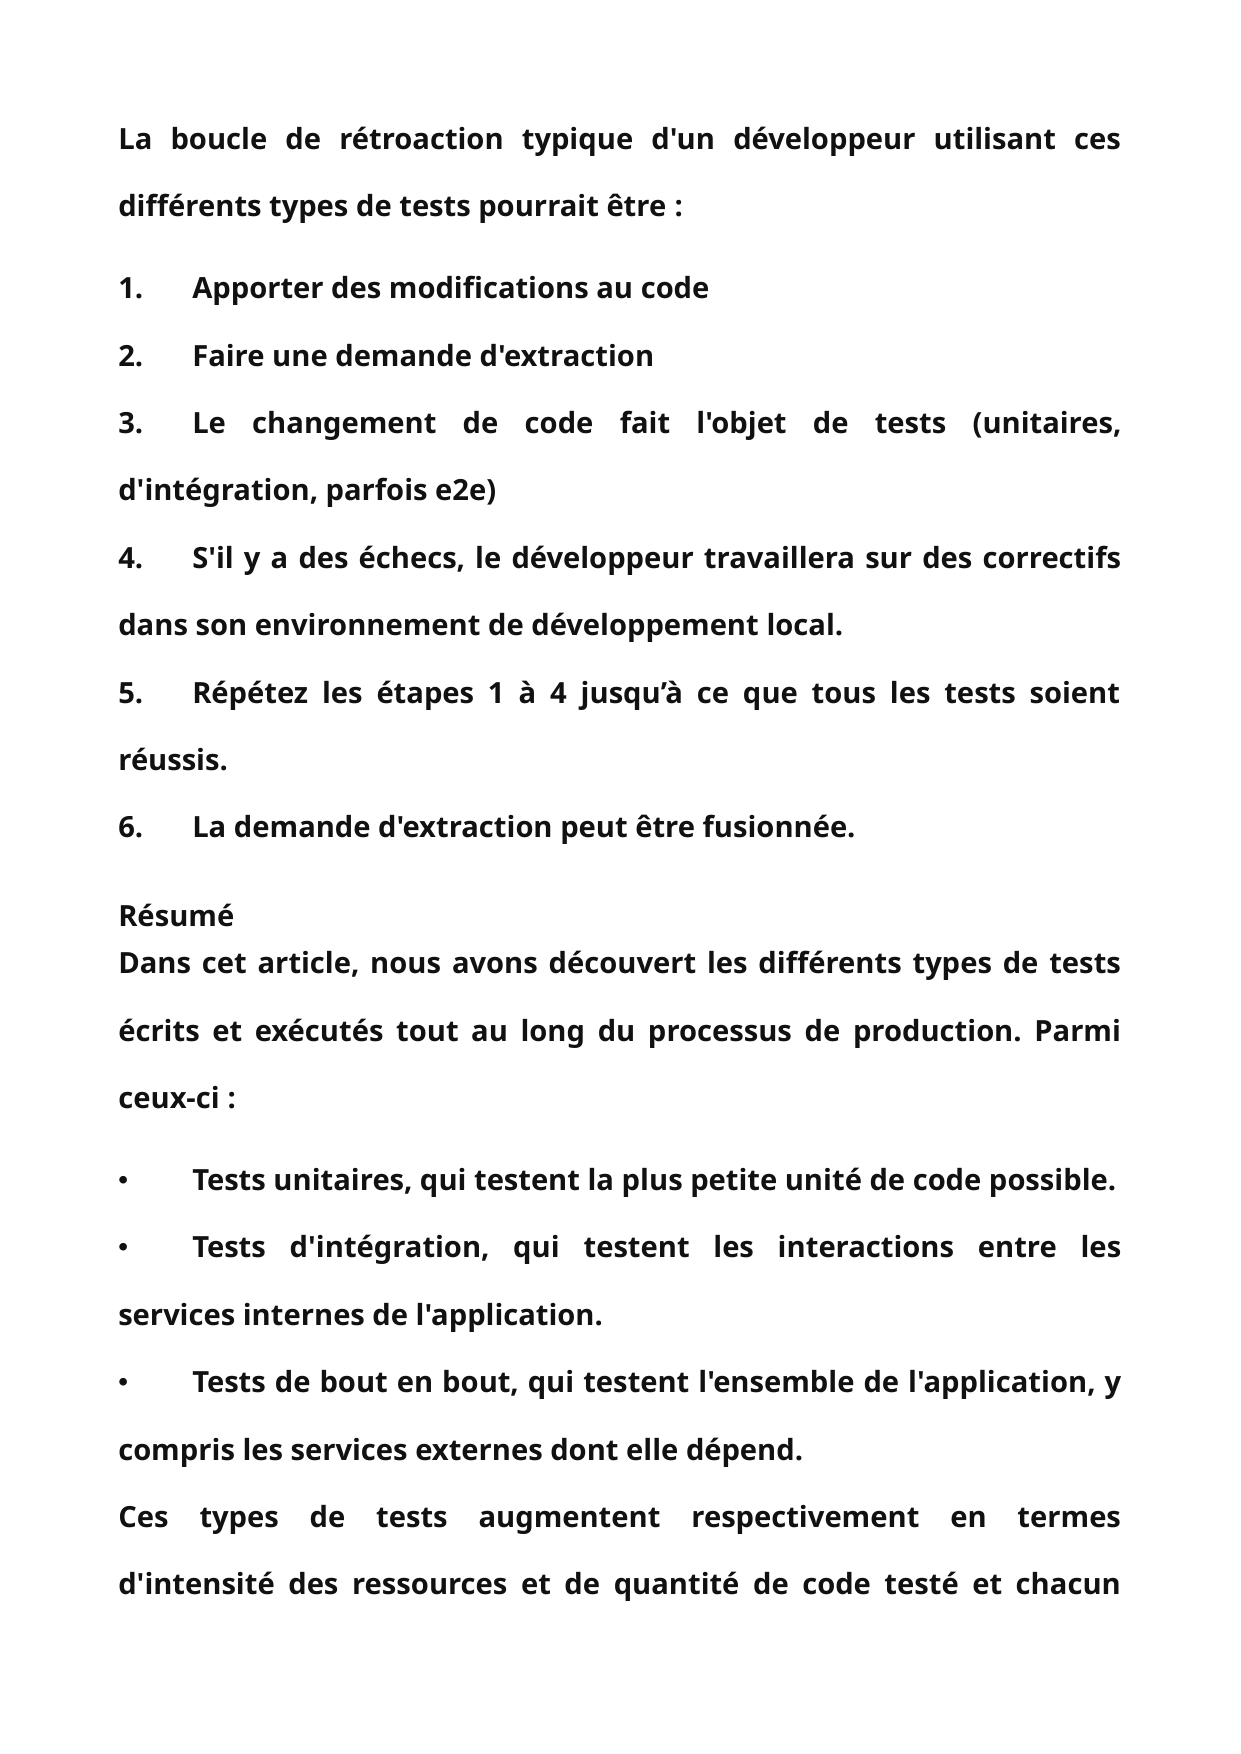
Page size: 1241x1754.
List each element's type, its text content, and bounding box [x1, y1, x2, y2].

text Dans cet article, nous avons découvert les différents types de tests écrits et exécutés tout au long du processus de production. Parmi ceux-ci : [118, 942, 1122, 1117]
list Faire une demande d'extraction [118, 335, 1122, 374]
list S'il y a des échecs, le développeur travaillera sur des correctifs dans son environnement de développement local. [118, 537, 1122, 644]
list Le changement de code fait l'objet de tests (unitaires, d'intégration, parfois e2e) [118, 402, 1122, 509]
list Tests d'intégration, qui testent les interactions entre les services internes de l'application. [118, 1227, 1122, 1334]
list Apporter des modifications au code [118, 267, 1122, 307]
list La demande d'extraction peut être fusionnée. [118, 807, 1122, 846]
text La boucle de rétroaction typique d'un développeur utilisant ces différents types de tests pourrait être : [118, 118, 1122, 225]
list Tests unitaires, qui testent la plus petite unité de code possible. [118, 1159, 1122, 1199]
text Ces types de tests augmentent respectivement en termes d'intensité des ressources et de quantité de code testé et chacun [118, 1496, 1122, 1603]
subtitle Résumé [118, 895, 1122, 934]
list Tests de bout en bout, qui testent l'ensemble de l'application, y compris les services externes dont elle dépend. [118, 1361, 1122, 1468]
list Répétez les étapes 1 à 4 jusqu’à ce que tous les tests soient réussis. [118, 672, 1122, 779]
